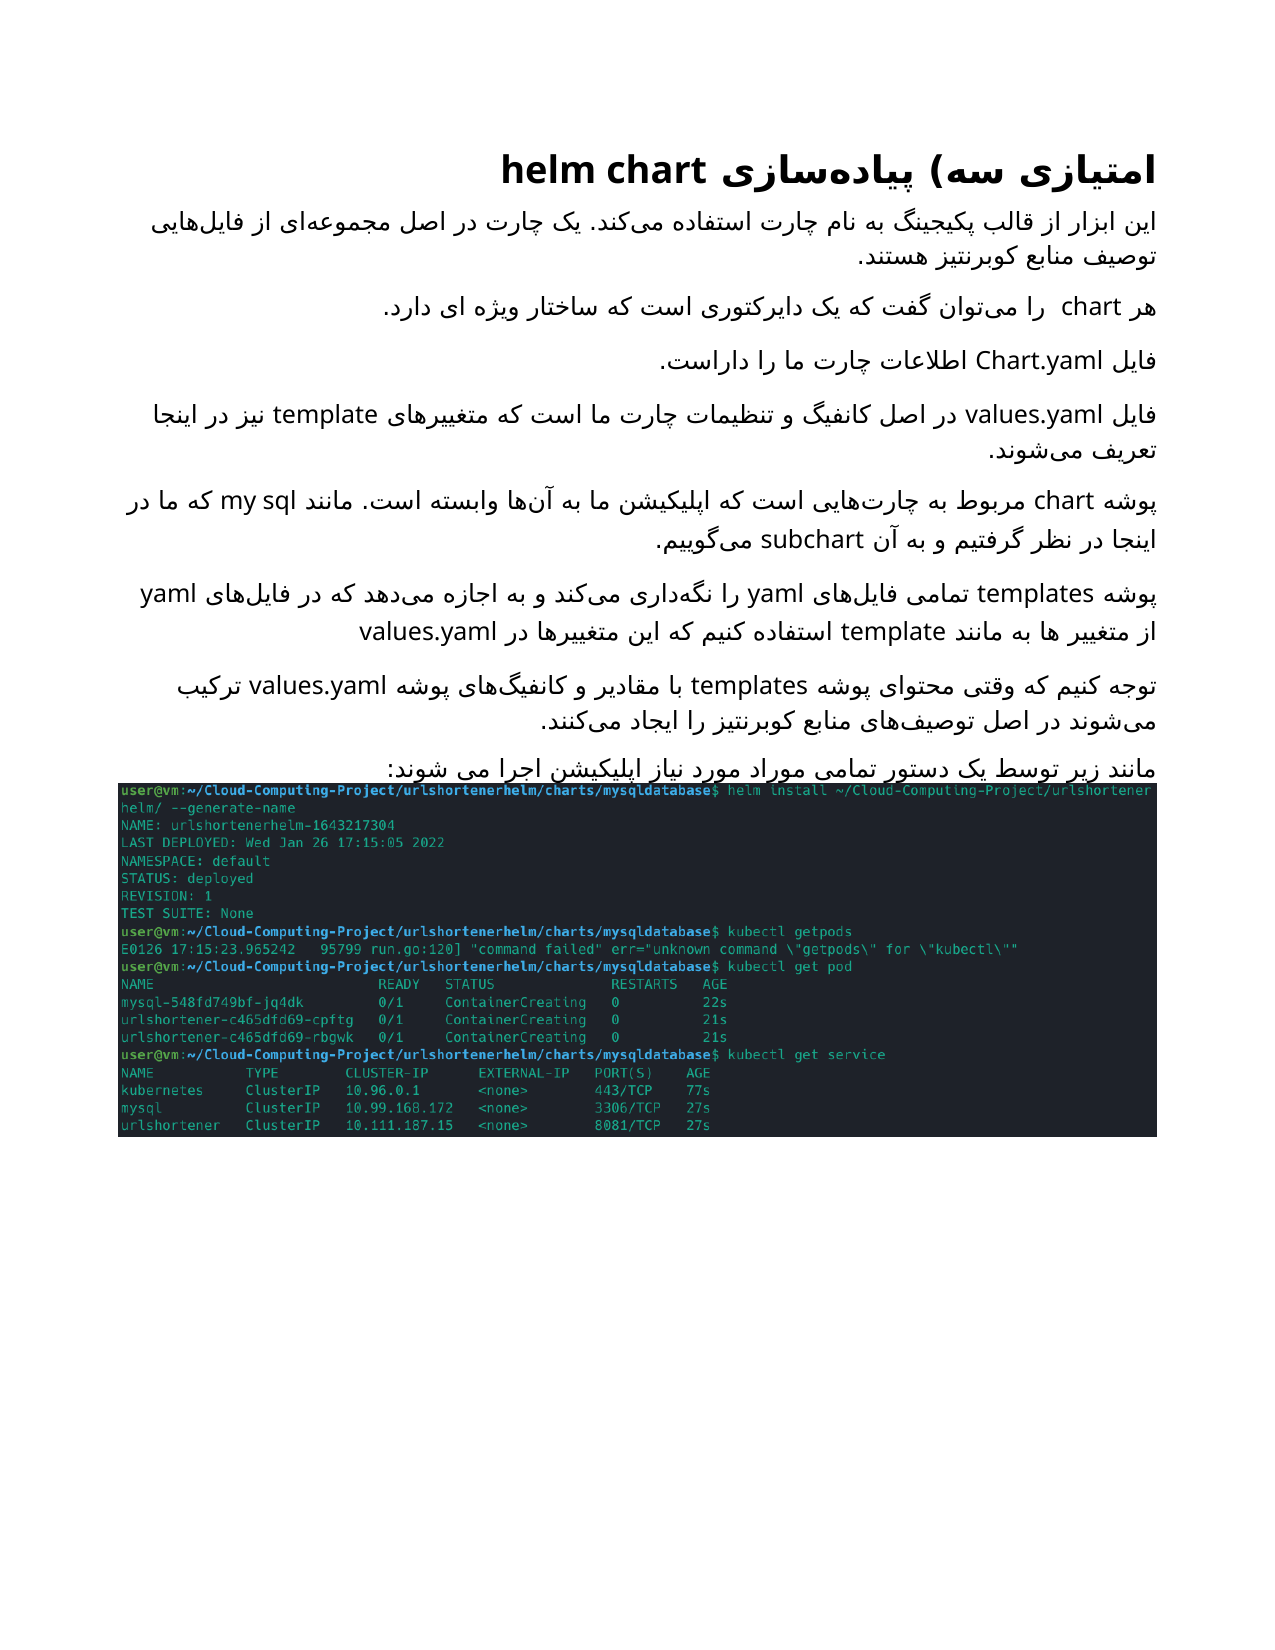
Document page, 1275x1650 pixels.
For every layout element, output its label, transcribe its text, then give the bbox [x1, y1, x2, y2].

text فایل Chart.yaml اطلاعات چارت ما را داراست. [118, 343, 1157, 377]
text توجه کنیم که وقتی محتوای پوشه templates با مقادیر و کانفیگ‌های پوشه values.yaml ترکیب می‌شوند در اصل توصیف‌های منابع کوبرنتیز را ایجاد می‌کنند. [118, 667, 1157, 735]
text این ابزار از قالب پکیجینگ به نام چارت استفاده می‌کند. یک چارت در اصل مجموعه‌ای از فایل‌هایی توصیف منابع کوبرنتیز هستند. [118, 207, 1157, 270]
subtitle امتیازی سه) پیاده‌سازی helm chart [118, 143, 1157, 195]
text پوشه templates تمامی فایل‌های yaml را نگه‌داری می‌کند و به اجازه می‌دهد که در فایل‌های yaml از متغییر ها به مانند template استفاده کنیم که این متغییرها در values.yaml [118, 575, 1157, 648]
picture [118, 783, 1157, 1137]
text مانند زیر توسط یک دستور تمامی موراد مورد نیاز اپلیکیشن اجرا می شوند: [118, 754, 1157, 783]
text فایل values.yaml در اصل کانفیگ و تنظیمات چارت ما است که متغییرهای template نیز در اینجا تعریف می‌شوند. [118, 396, 1157, 464]
text پوشه chart مربوط به چارت‌هایی است که اپلیکیشن ما به آن‌ها وابسته است. مانند my sql که ما در اینجا در نظر گرفتیم و به آن subchart می‌گوییم. [118, 483, 1157, 556]
text هر chart را می‌توان گفت که یک دایرکتوری است که ساختار ویژه ای دارد. [118, 289, 1157, 323]
